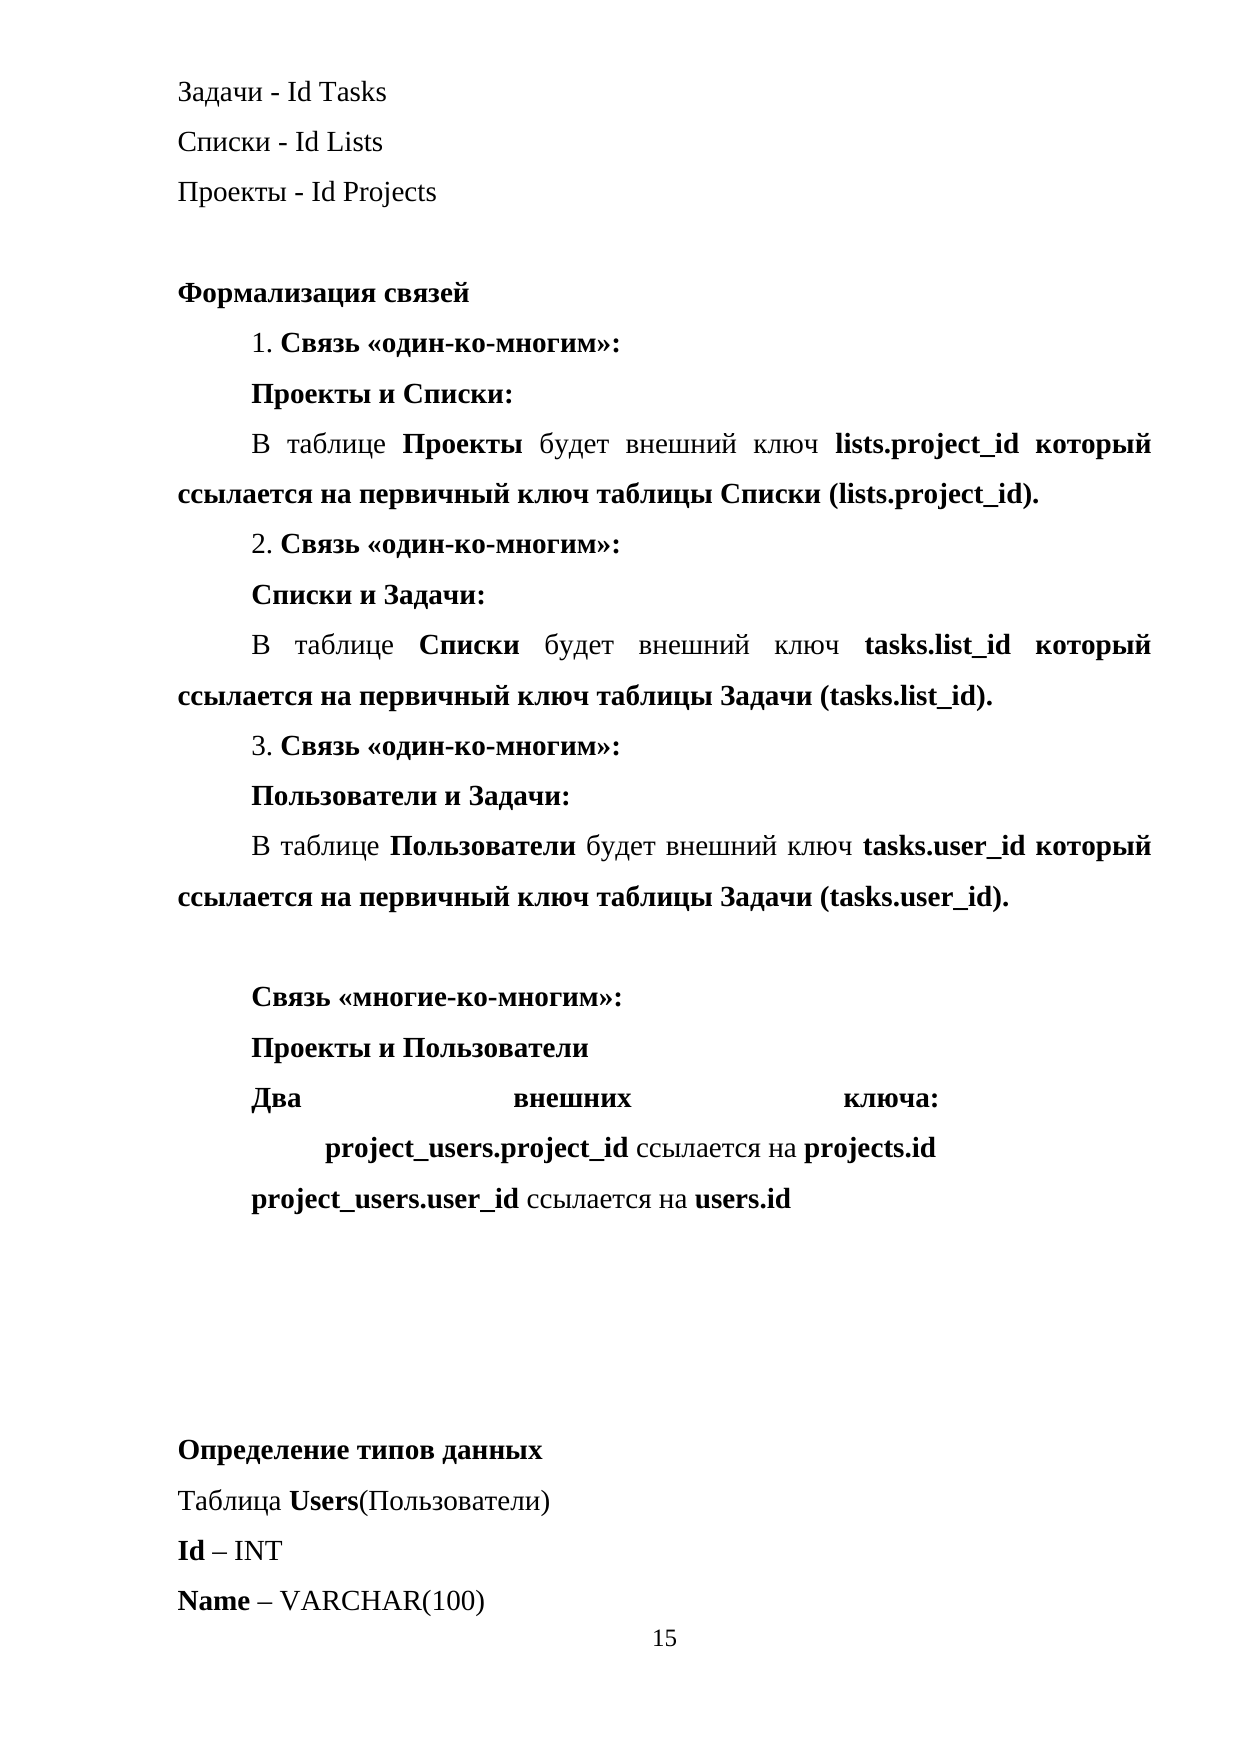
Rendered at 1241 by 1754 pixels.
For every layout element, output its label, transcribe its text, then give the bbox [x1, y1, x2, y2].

text В таблице Проекты будет внешний ключ lists.project_id который ссылается на первичный ключ таблицы Списки (lists.project_id). [177, 426, 1152, 510]
text Определение типов данных [177, 1432, 1152, 1466]
text Name – VARCHAR(100) [177, 1583, 1152, 1617]
text Списки - Id Lists [177, 124, 1152, 158]
text Пользователи и Задачи: [177, 778, 1152, 812]
text Два внешних ключа: project_users.project_id ссылается на projects.id [177, 1080, 1152, 1164]
text 3. Связь «один-ко-многим»: [177, 728, 1152, 761]
text Проекты и Пользователи [177, 1030, 1152, 1063]
text project_users.user_id ссылается на users.id [177, 1181, 1152, 1214]
text Проекты и Списки: [177, 376, 1152, 409]
text В таблице Списки будет внешний ключ tasks.list_id который ссылается на первичный ключ таблицы Задачи (tasks.list_id). [177, 627, 1152, 711]
text Таблица Users(Пользователи) [177, 1483, 1152, 1516]
text 2. Связь «один-ко-многим»: [177, 527, 1152, 560]
text В таблице Пользователи будет внешний ключ tasks.user_id который ссылается на первичный ключ таблицы Задачи (tasks.user_id). [177, 828, 1152, 912]
text Проекты - Id Projects [177, 174, 1152, 208]
text Задачи - Id Tasks [177, 74, 1152, 107]
text Cписки и Задачи: [177, 577, 1152, 611]
text Id – INT [177, 1533, 1152, 1567]
text 1. Связь «один-ко-многим»: [177, 325, 1152, 359]
text Формализация связей [177, 275, 1152, 309]
text Связь «многие-ко-многим»: [177, 979, 1152, 1013]
